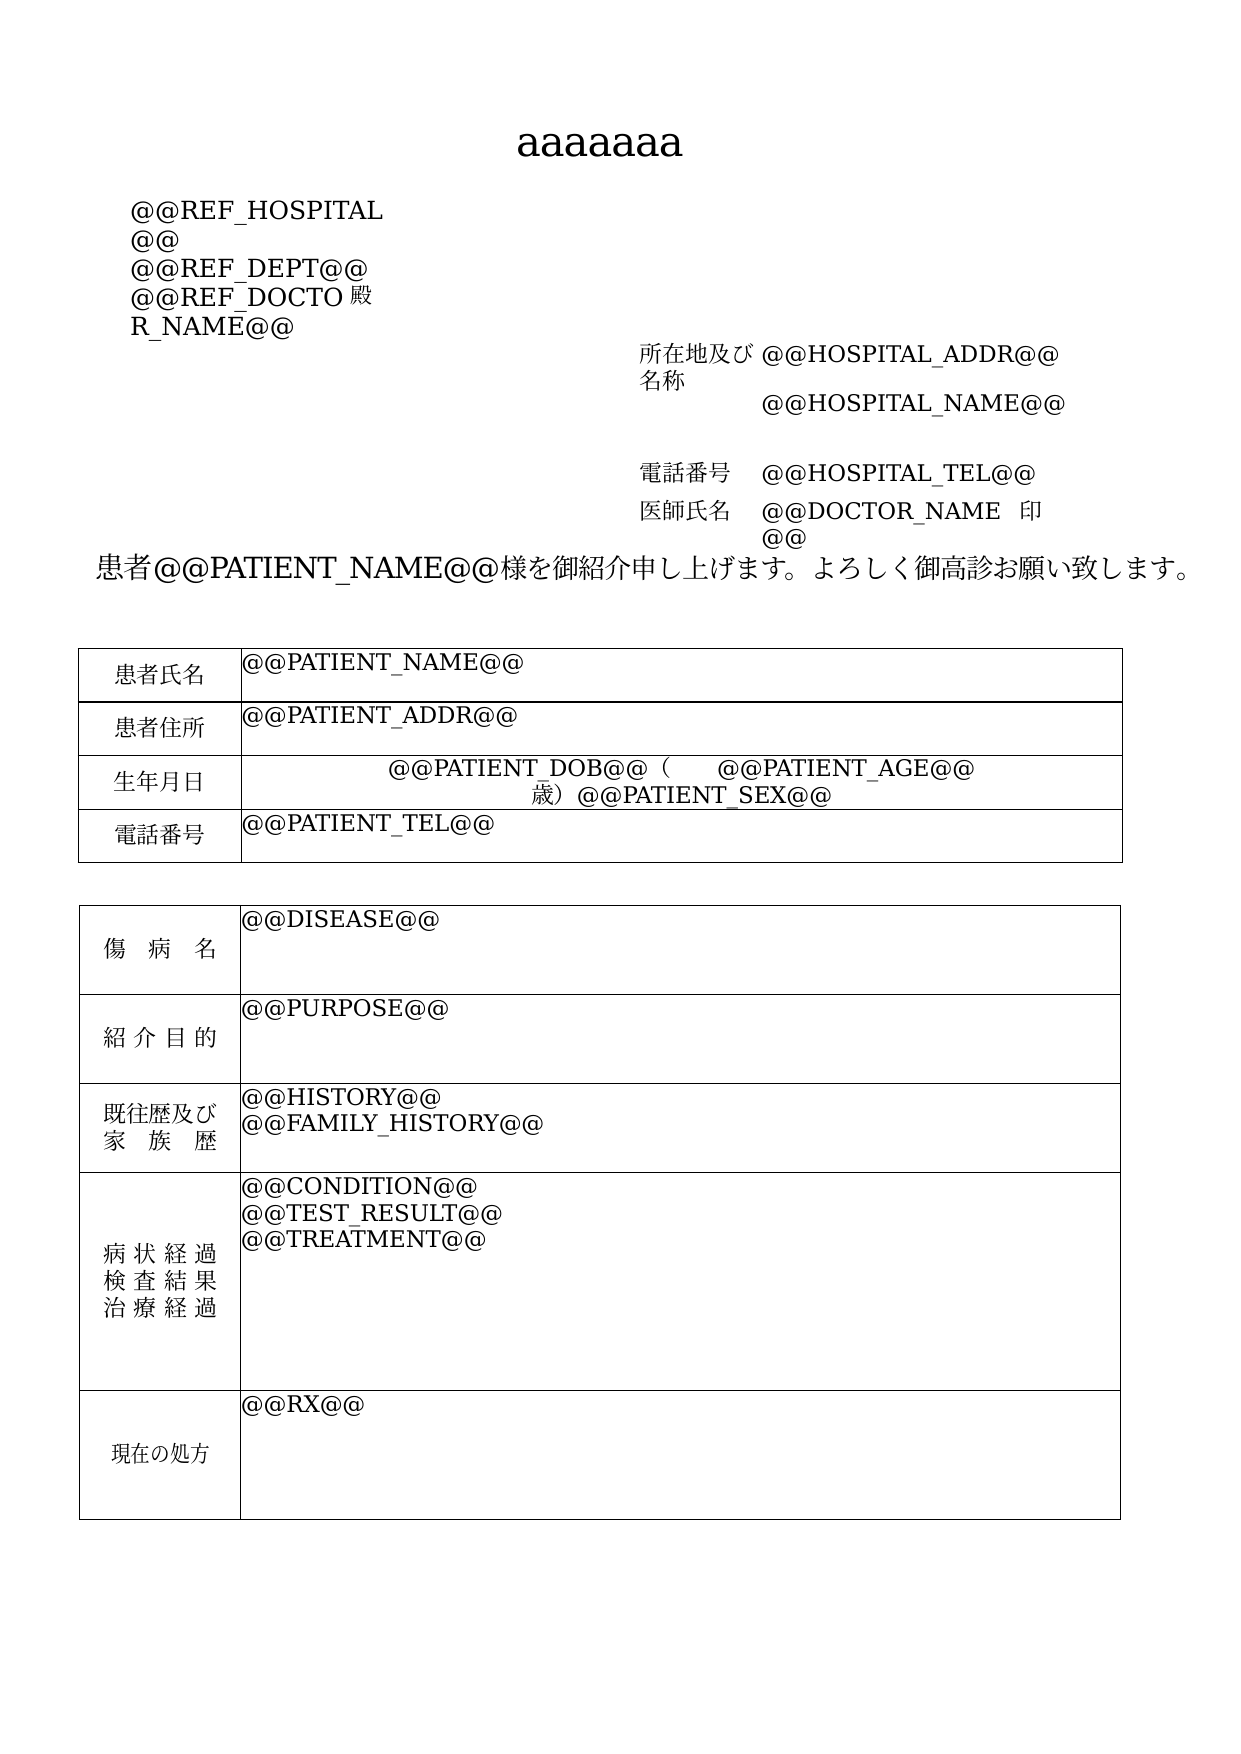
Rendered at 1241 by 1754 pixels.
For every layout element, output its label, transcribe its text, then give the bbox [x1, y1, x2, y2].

table_header @@HOSPITAL_ADDR@@ [761, 342, 1075, 390]
table_cell @@HOSPITAL_TEL@@ [761, 461, 1075, 498]
table_cell @@REF_DEPT@@ [130, 254, 398, 283]
text 患者@@PATIENT_NAME@@様を御紹介申し上げます。よろしく御高診お願い致します。 [78, 551, 1192, 585]
table_cell @@PATIENT_TEL@@ [242, 810, 1122, 862]
table_cell 既往歴及び 家 族 歴 [80, 1084, 240, 1172]
table_cell @@DOCTOR_NAME@@ [761, 498, 1019, 551]
table_header @@DISEASE@@ [241, 906, 1120, 994]
table_cell 殿 [350, 283, 398, 342]
table_cell @@HOSPITAL_NAME@@ [761, 390, 1075, 461]
table_cell 電話番号 [79, 810, 241, 862]
table_cell 患者住所 [79, 703, 241, 754]
table_header 所在地及び名称 [639, 342, 761, 461]
table_cell 病状経過 検査結果 治療経過 [80, 1173, 240, 1390]
table_cell @@CONDITION@@ @@TEST_RESULT@@ @@TREATMENT@@ [241, 1173, 1120, 1390]
table_header @@PATIENT_NAME@@ [242, 649, 1122, 701]
table_cell 印 [1020, 498, 1075, 551]
table_cell 現在の処方 [80, 1391, 240, 1519]
table_cell 電話番号 [639, 461, 761, 498]
table_cell @@HISTORY@@ @@FAMILY_HISTORY@@ [241, 1084, 1120, 1172]
table_header @@REF_HOSPITAL@@ [130, 196, 398, 254]
table_cell 医師氏名 [639, 498, 761, 551]
table_cell @@REF_DOCTOR_NAME@@ [130, 283, 350, 342]
table_cell @@PATIENT_ADDR@@ [242, 703, 1122, 754]
table_cell @@RX@@ [241, 1391, 1120, 1519]
table_cell @@PURPOSE@@ [241, 995, 1120, 1083]
table_header 患者氏名 [79, 649, 241, 701]
table_cell @@PATIENT_DOB@@（ @@PATIENT_AGE@@ 歳）@@PATIENT_SEX@@ [242, 756, 1122, 809]
table_header 傷 病 名 [80, 906, 240, 994]
table_cell 紹介目的 [80, 995, 240, 1083]
text aaaaaaa [78, 118, 1122, 167]
table_cell 生年月日 [79, 756, 241, 809]
